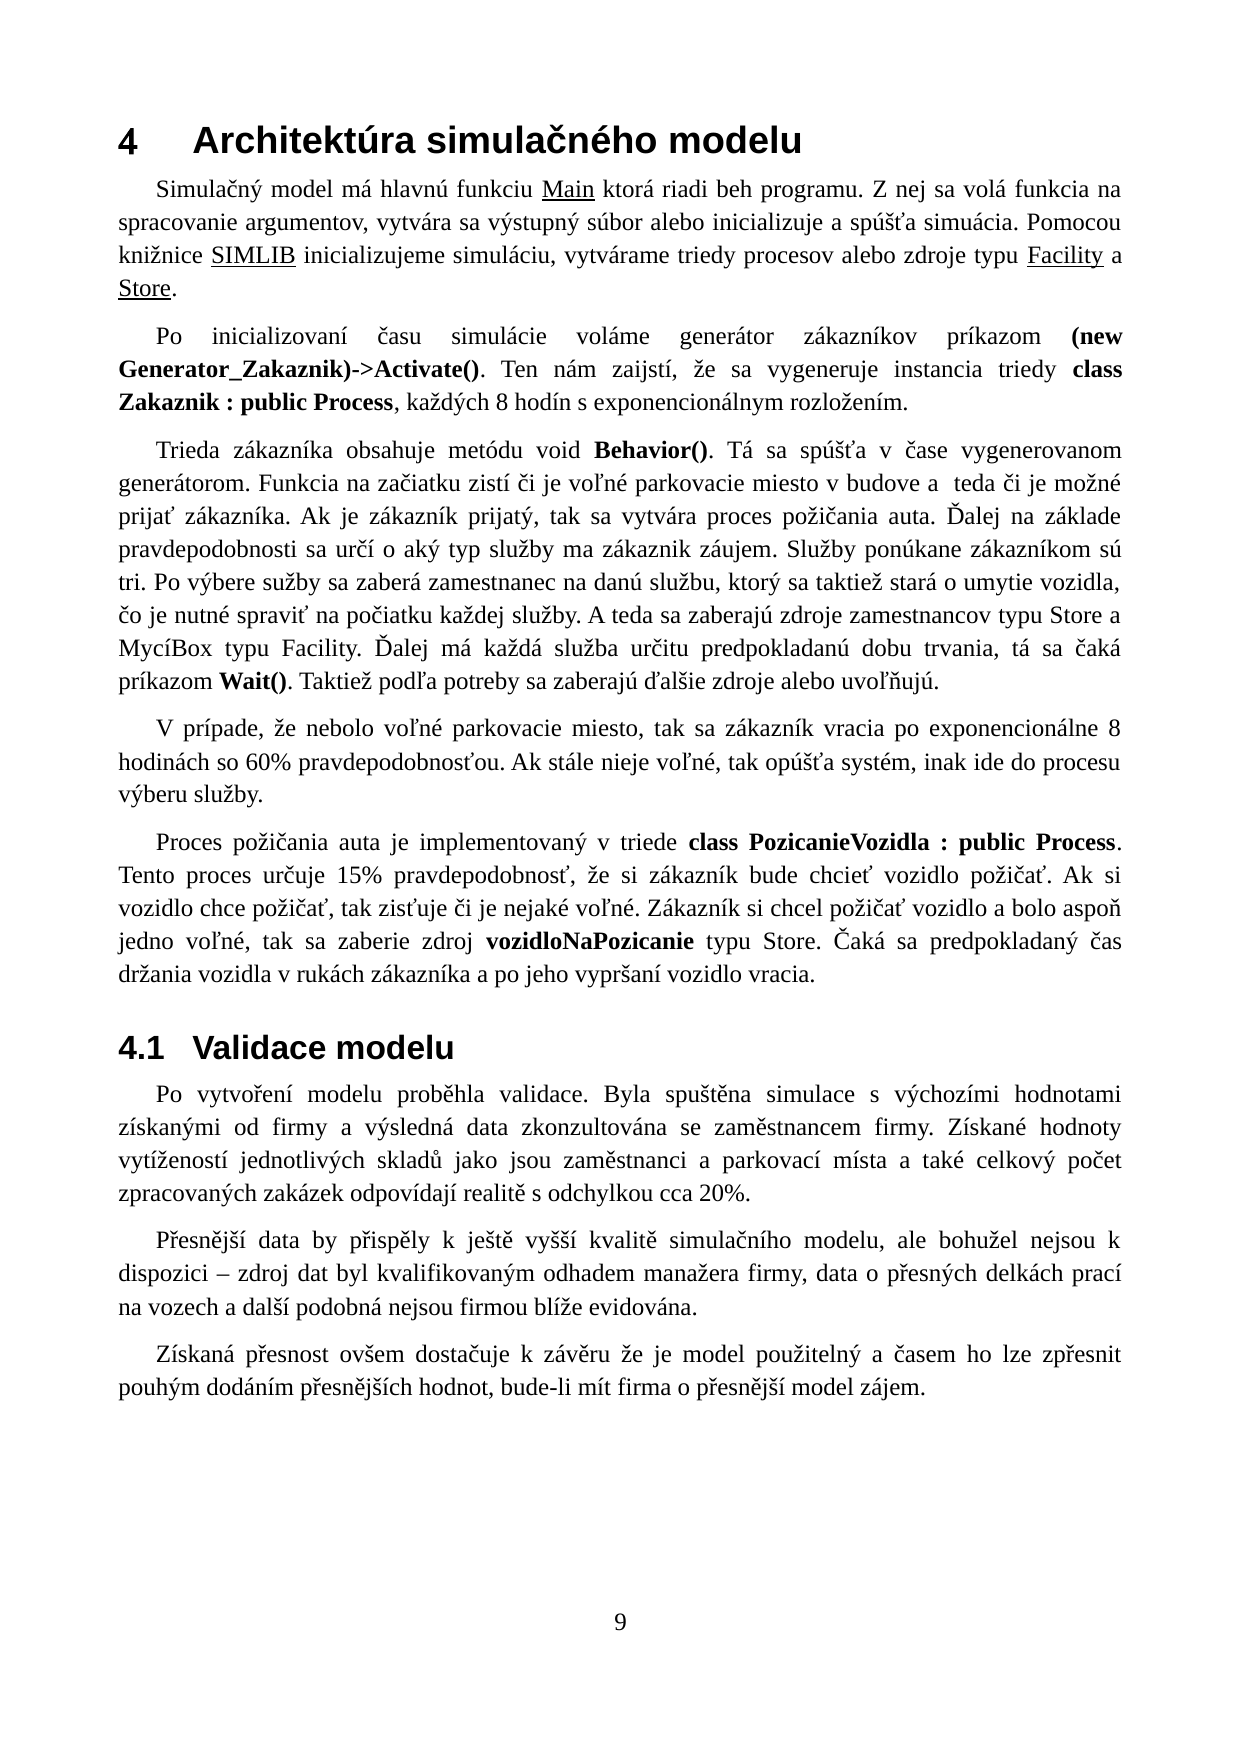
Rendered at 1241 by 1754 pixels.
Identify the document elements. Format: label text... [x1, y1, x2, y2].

text V prípade, že nebolo voľné parkovacie miesto, tak sa zákazník vracia po exponencionálne 8 hodinách so 60% pravdepodobnosťou. Ak stále nieje voľné, tak opúšťa systém, inak ide do procesu výberu služby. [118, 713, 1122, 808]
text Simulačný model má hlavnú funkciu Main ktorá riadi beh programu. Z nej sa volá funkcia na spracovanie argumentov, vytvára sa výstupný súbor alebo inicializuje a spúšťa simuácia. Pomocou knižnice SIMLIB inicializujeme simuláciu, vytvárame triedy procesov alebo zdroje typu Facility a Store. [118, 174, 1122, 302]
text Přesnější data by přispěly k ještě vyšší kvalitě simulačního modelu, ale bohužel nejsou k dispozici – zdroj dat byl kvalifikovaným odhadem manažera firmy, data o přesných delkách prací na vozech a další podobná nejsou firmou blíže evidována. [118, 1226, 1122, 1320]
text Proces požičania auta je implementovaný v triede class PozicanieVozidla : public Process. Tento proces určuje 15% pravdepodobnosť, že si zákazník bude chcieť vozidlo požičať. Ak si vozidlo chce požičať, tak zisťuje či je nejaké voľné. Zákazník si chcel požičať vozidlo a bolo aspoň jedno voľné, tak sa zaberie zdroj vozidloNaPozicanie typu Store. Čaká sa predpokladaný čas držania vozidla v rukách zákazníka a po jeho vypršaní vozidlo vracia. [118, 827, 1122, 988]
subtitle Validace modelu [118, 1028, 1122, 1066]
subtitle Architektúra simulačného modelu [118, 118, 1122, 162]
text Trieda zákazníka obsahuje metódu void Behavior(). Tá sa spúšťa v čase vygenerovanom generátorom. Funkcia na začiatku zistí či je voľné parkovacie miesto v budove a teda či je možné prijať zákazníka. Ak je zákazník prijatý, tak sa vytvára proces požičania auta. Ďalej na základe pravdepodobnosti sa určí o aký typ služby ma zákaznik záujem. Služby ponúkane zákazníkom sú tri. Po výbere sužby sa zaberá zamestnanec na danú službu, ktorý sa taktiež stará o umytie vozidla, čo je nutné spraviť na počiatku každej služby. A teda sa zaberajú zdroje zamestnancov typu Store a MycíBox typu Facility. Ďalej má každá služba určitu predpokladanú dobu trvania, tá sa čaká príkazom Wait(). Taktiež podľa potreby sa zaberajú ďalšie zdroje alebo uvoľňujú. [118, 435, 1122, 695]
text Získaná přesnost ovšem dostačuje k závěru že je model použitelný a časem ho lze zpřesnit pouhým dodáním přesnějších hodnot, bude-li mít firma o přesnější model zájem. [118, 1339, 1122, 1401]
text Po inicializovaní času simulácie voláme generátor zákazníkov príkazom (new Generator_Zakaznik)->Activate(). Ten nám zaijstí, že sa vygeneruje instancia triedy class Zakaznik : public Process, každých 8 hodín s exponencionálnym rozložením. [118, 321, 1122, 416]
text Po vytvoření modelu proběhla validace. Byla spuštěna simulace s výchozími hodnotami získanými od firmy a výsledná data zkonzultována se zaměstnancem firmy. Získané hodnoty vytížeností jednotlivých skladů jako jsou zaměstnanci a parkovací místa a také celkový počet zpracovaných zakázek odpovídají realitě s odchylkou cca 20%. [118, 1079, 1122, 1207]
